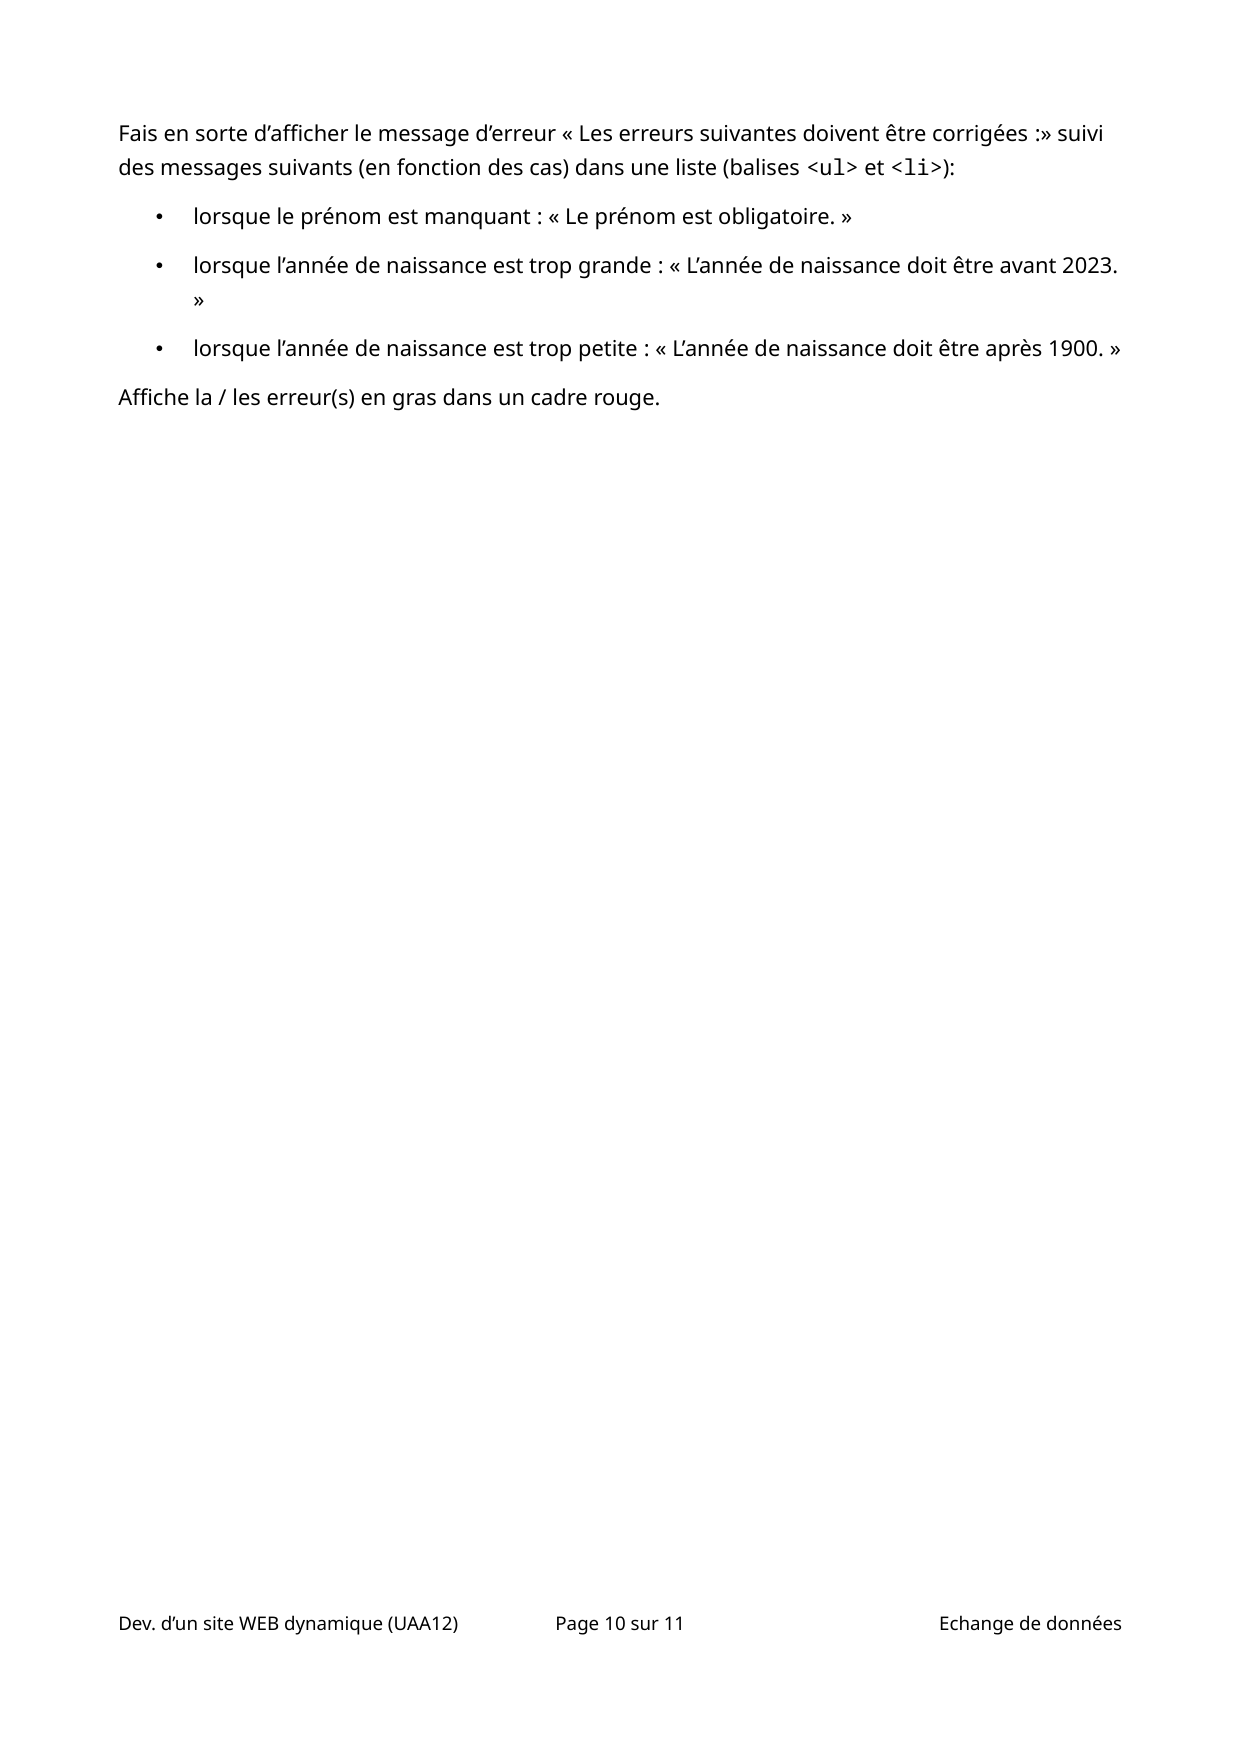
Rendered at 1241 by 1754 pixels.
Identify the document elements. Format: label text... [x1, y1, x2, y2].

list lorsque le prénom est manquant : « Le prénom est obligatoire. » [156, 201, 1122, 231]
list lorsque l’année de naissance est trop petite : « L’année de naissance doit être après 1900. » [156, 333, 1122, 362]
text Affiche la / les erreur(s) en gras dans un cadre rouge. [118, 381, 1122, 411]
list lorsque l’année de naissance est trop grande : « L’année de naissance doit être avant 2023. » [156, 250, 1122, 314]
text Fais en sorte d’afficher le message d’erreur « Les erreurs suivantes doivent être corrigées :» suivi des messages suivants (en fonction des cas) dans une liste (balises <ul> et <li>): [118, 118, 1122, 182]
